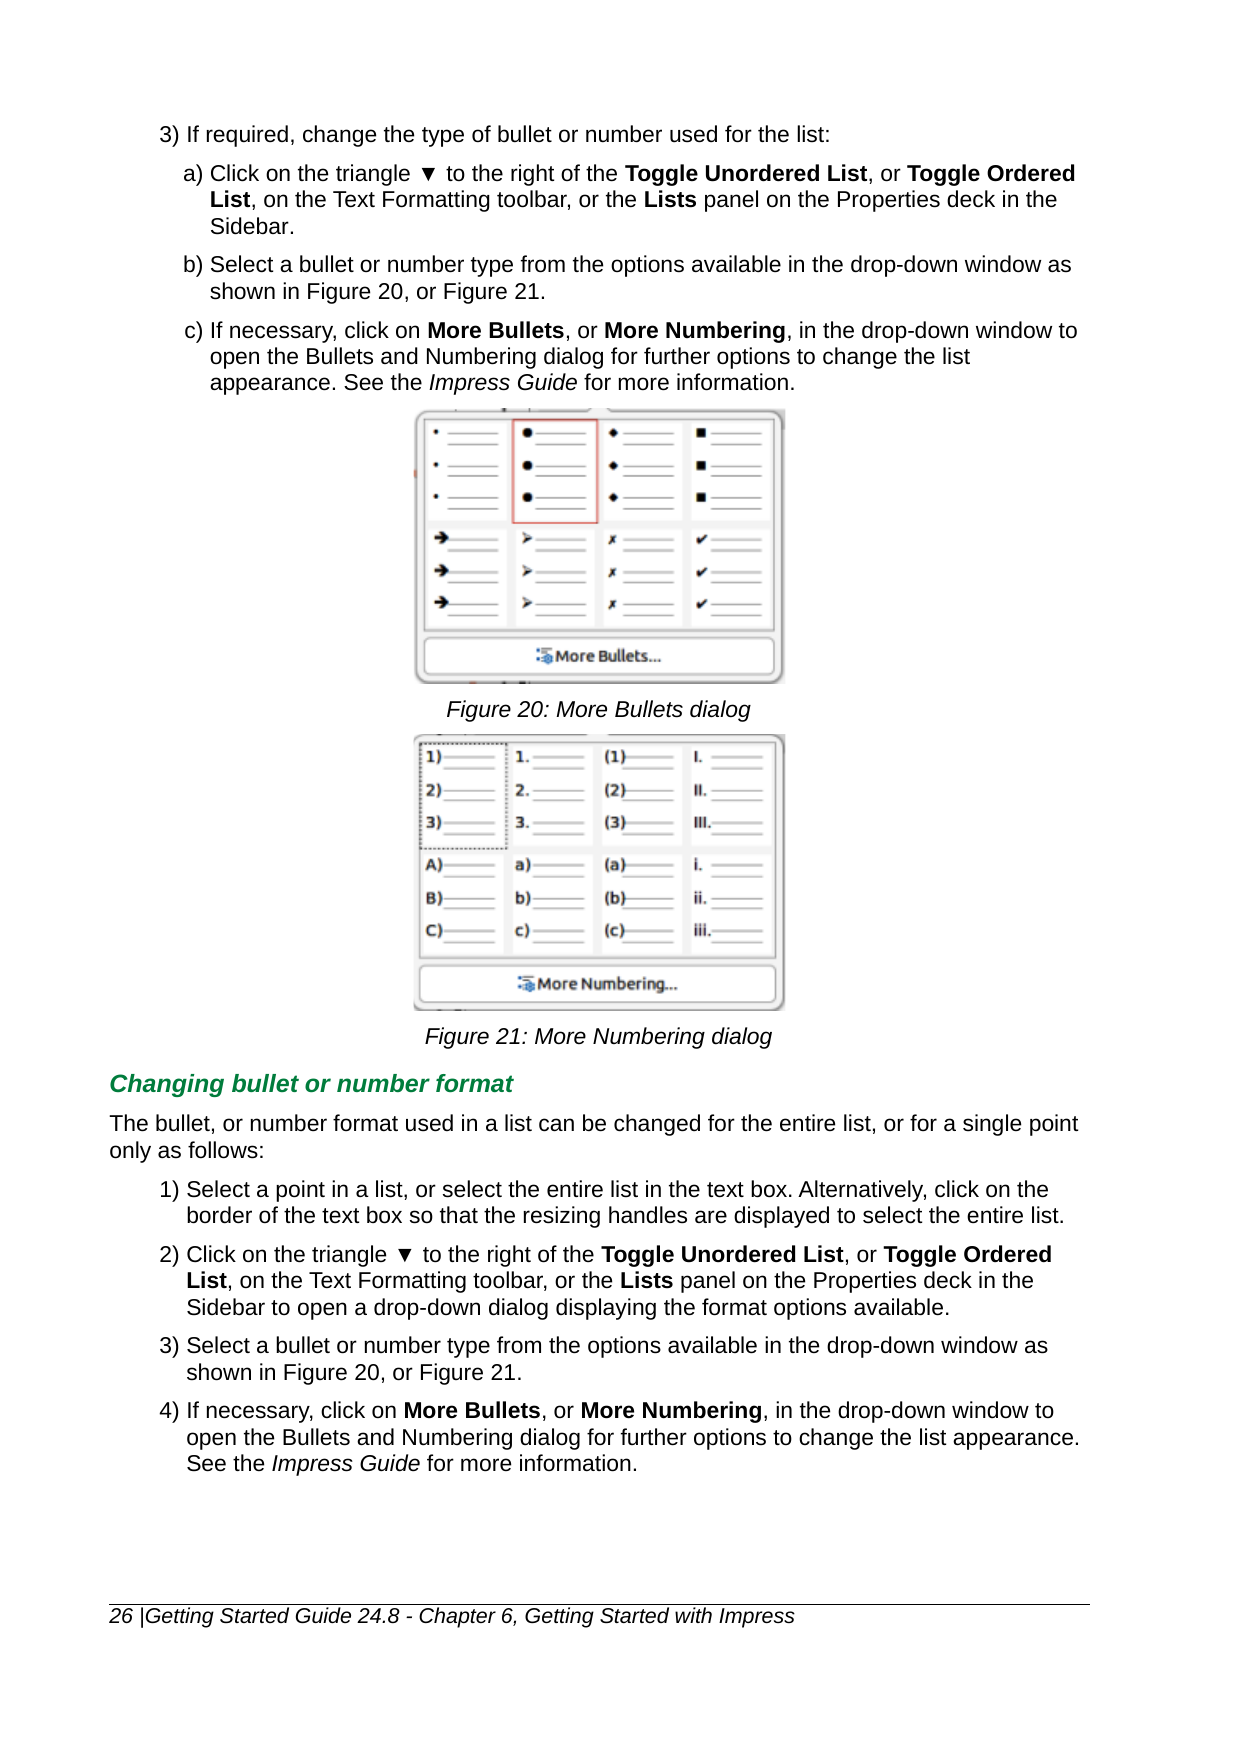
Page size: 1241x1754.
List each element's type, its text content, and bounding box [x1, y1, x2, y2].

list If necessary, click on More Bullets, or More Numbering, in the drop-down window to open the Bullets and Numbering dialog for further options to change the list appearance. See the Impress Guide for more information. [186, 1397, 1090, 1477]
text Figure 21: More Numbering dialog [413, 1023, 786, 1050]
picture [413, 408, 786, 684]
list The bullet, or number format used in a list can be changed for the entire list, or for a single point only as follows: [109, 1110, 1090, 1163]
list Click on the triangle ▼ to the right of the Toggle Unordered List, or Toggle Ordered List, on the Text Formatting toolbar, or the Lists panel on the Properties deck in the Sidebar to open a drop-down dialog displaying the format options available. [186, 1241, 1090, 1320]
list If necessary, click on More Bullets, or More Numbering, in the drop-down window to open the Bullets and Numbering dialog for further options to change the list appearance. See the Impress Guide for more information. [209, 317, 1090, 396]
picture [413, 734, 786, 1011]
list Click on the triangle ▼ to the right of the Toggle Unordered List, or Toggle Ordered List, on the Text Formatting toolbar, or the Lists panel on the Properties deck in the Sidebar. [209, 160, 1090, 239]
list Select a bullet or number type from the options available in the drop-down window as shown in Figure 20, or Figure 21. [209, 251, 1090, 304]
list Select a point in a list, or select the entire list in the text box. Alternatively, click on the border of the text box so that the resizing handles are displayed to select the entire list. [186, 1176, 1090, 1228]
list Select a bullet or number type from the options available in the drop-down window as shown in Figure 20, or Figure 21. [186, 1332, 1090, 1385]
list If required, change the type of bullet or number used for the list: [186, 121, 1090, 147]
subtitle Changing bullet or number format [109, 1069, 1090, 1098]
text Figure 20: More Bullets dialog [413, 696, 786, 722]
